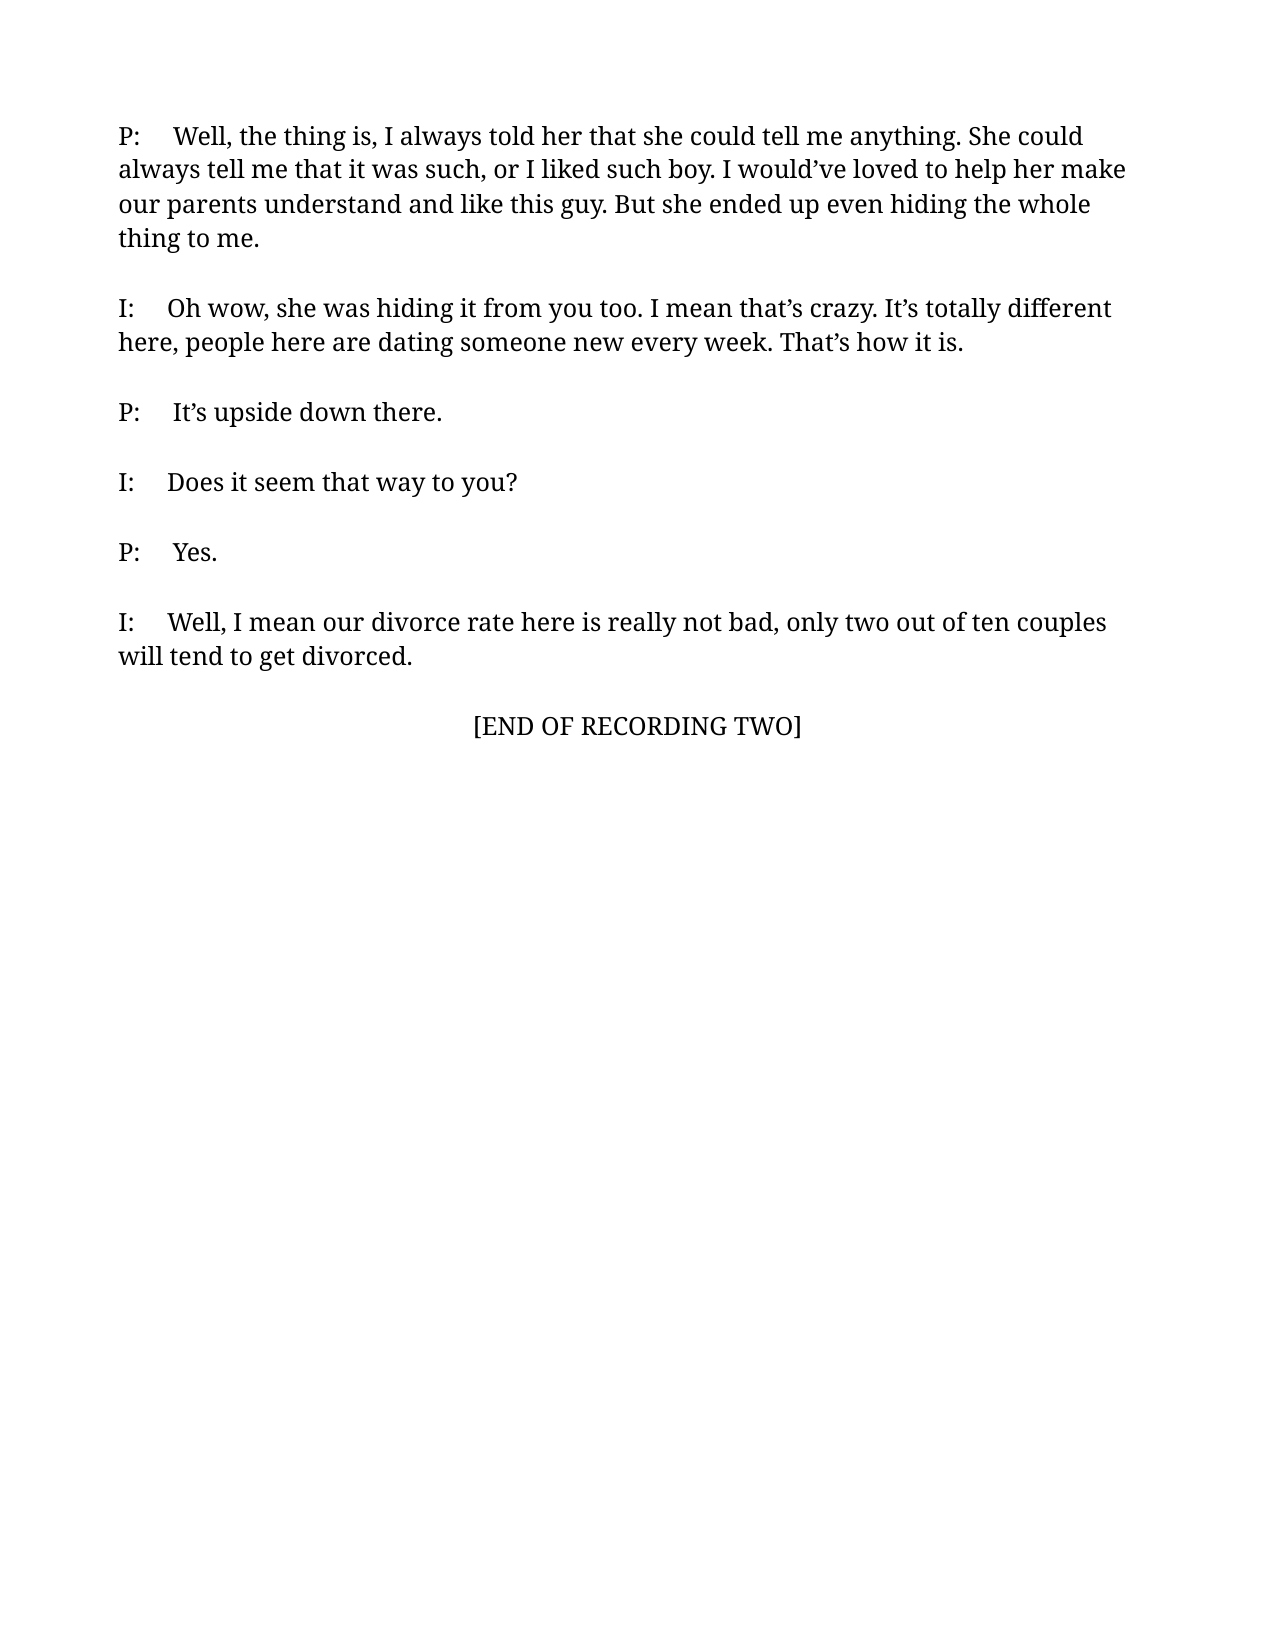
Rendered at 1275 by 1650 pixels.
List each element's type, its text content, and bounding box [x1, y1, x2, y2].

text I: Oh wow, she was hiding it from you too. I mean that’s crazy. It’s totally different here, people here are dating someone new every week. That’s how it is. [118, 290, 1157, 358]
text P: Well, the thing is, I always told her that she could tell me anything. She could always tell me that it was such, or I liked such boy. I would’ve loved to help her make our parents understand and like this guy. But she ended up even hiding the whole thing to me. [118, 118, 1157, 254]
text P: Yes. [118, 535, 1157, 569]
text P: It’s upside down there. [118, 394, 1157, 429]
text [END OF RECORDING TWO] [118, 709, 1157, 743]
text I: Well, I mean our divorce rate here is really not bad, only two out of ten couples will tend to get divorced. [118, 605, 1157, 673]
text I: Does it seem that way to you? [118, 465, 1157, 499]
